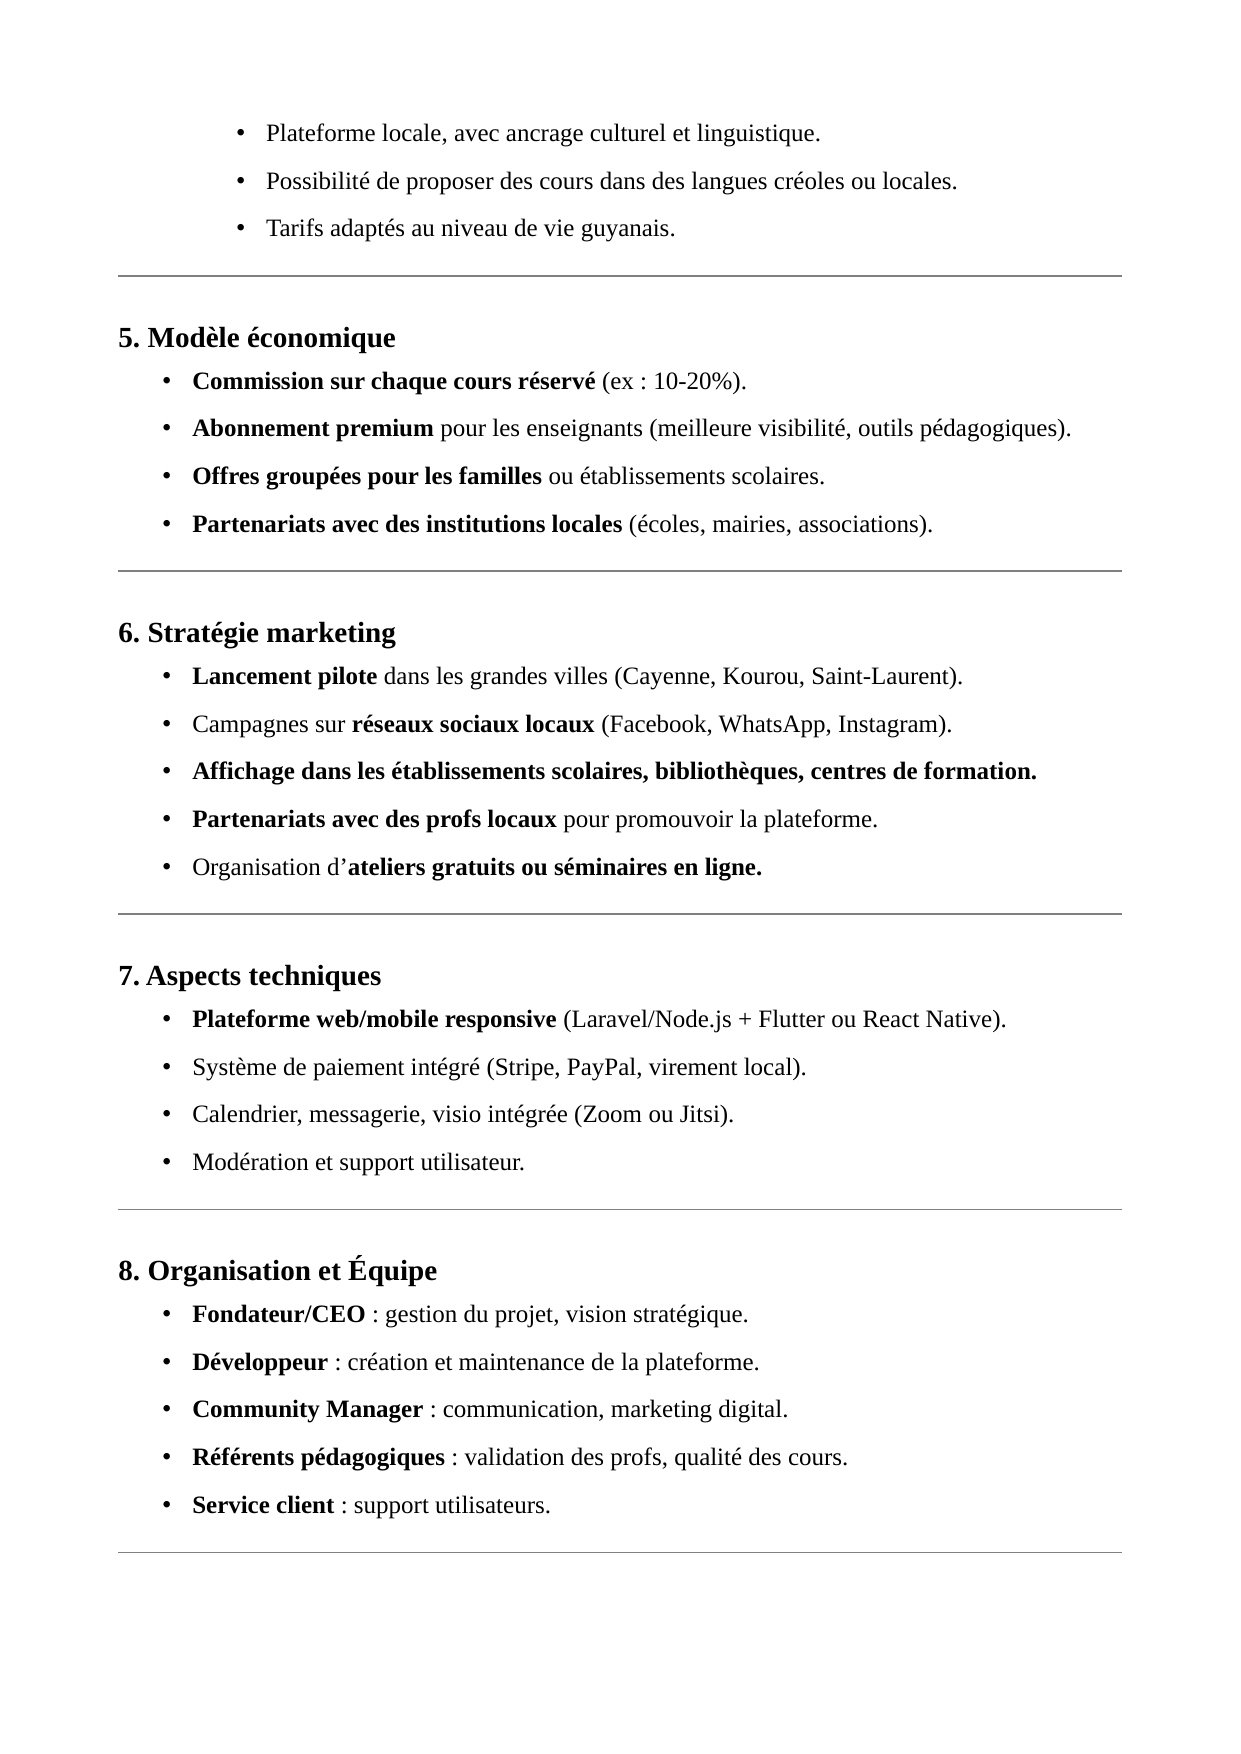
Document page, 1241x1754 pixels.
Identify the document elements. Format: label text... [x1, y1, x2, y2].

subtitle 5. Modèle économique [118, 320, 1122, 353]
list Système de paiement intégré (Stripe, PayPal, virement local). [162, 1052, 1122, 1080]
list Plateforme web/mobile responsive (Laravel/Node.js + Flutter ou React Native). [162, 1004, 1122, 1033]
subtitle 7. Aspects techniques [118, 958, 1122, 992]
list Partenariats avec des institutions locales (écoles, mairies, associations). [162, 509, 1122, 537]
list Campagnes sur réseaux sociaux locaux (Facebook, WhatsApp, Instagram). [162, 709, 1122, 737]
list Organisation d’ateliers gratuits ou séminaires en ligne. [162, 852, 1122, 880]
list Service client : support utilisateurs. [162, 1490, 1122, 1518]
list Possibilité de proposer des cours dans des langues créoles ou locales. [236, 166, 1122, 194]
list Référents pédagogiques : validation des profs, qualité des cours. [162, 1442, 1122, 1471]
list Développeur : création et maintenance de la plateforme. [162, 1347, 1122, 1376]
subtitle 6. Stratégie marketing [118, 615, 1122, 649]
list Commission sur chaque cours réservé (ex : 10-20%). [162, 366, 1122, 394]
list Abonnement premium pour les enseignants (meilleure visibilité, outils pédagogiques). [162, 413, 1122, 442]
list Plateforme locale, avec ancrage culturel et linguistique. [236, 118, 1122, 147]
list Tarifs adaptés au niveau de vie guyanais. [236, 213, 1122, 242]
list Modération et support utilisateur. [162, 1147, 1122, 1176]
list Lancement pilote dans les grandes villes (Cayenne, Kourou, Saint-Laurent). [162, 661, 1122, 690]
list Fondateur/CEO : gestion du projet, vision stratégique. [162, 1299, 1122, 1328]
list Partenariats avec des profs locaux pour promouvoir la plateforme. [162, 804, 1122, 833]
list Offres groupées pour les familles ou établissements scolaires. [162, 461, 1122, 490]
list Affichage dans les établissements scolaires, bibliothèques, centres de formation. [162, 756, 1122, 785]
subtitle 8. Organisation et Équipe [118, 1253, 1122, 1287]
list Calendrier, messagerie, visio intégrée (Zoom ou Jitsi). [162, 1099, 1122, 1128]
list Community Manager : communication, marketing digital. [162, 1394, 1122, 1423]
